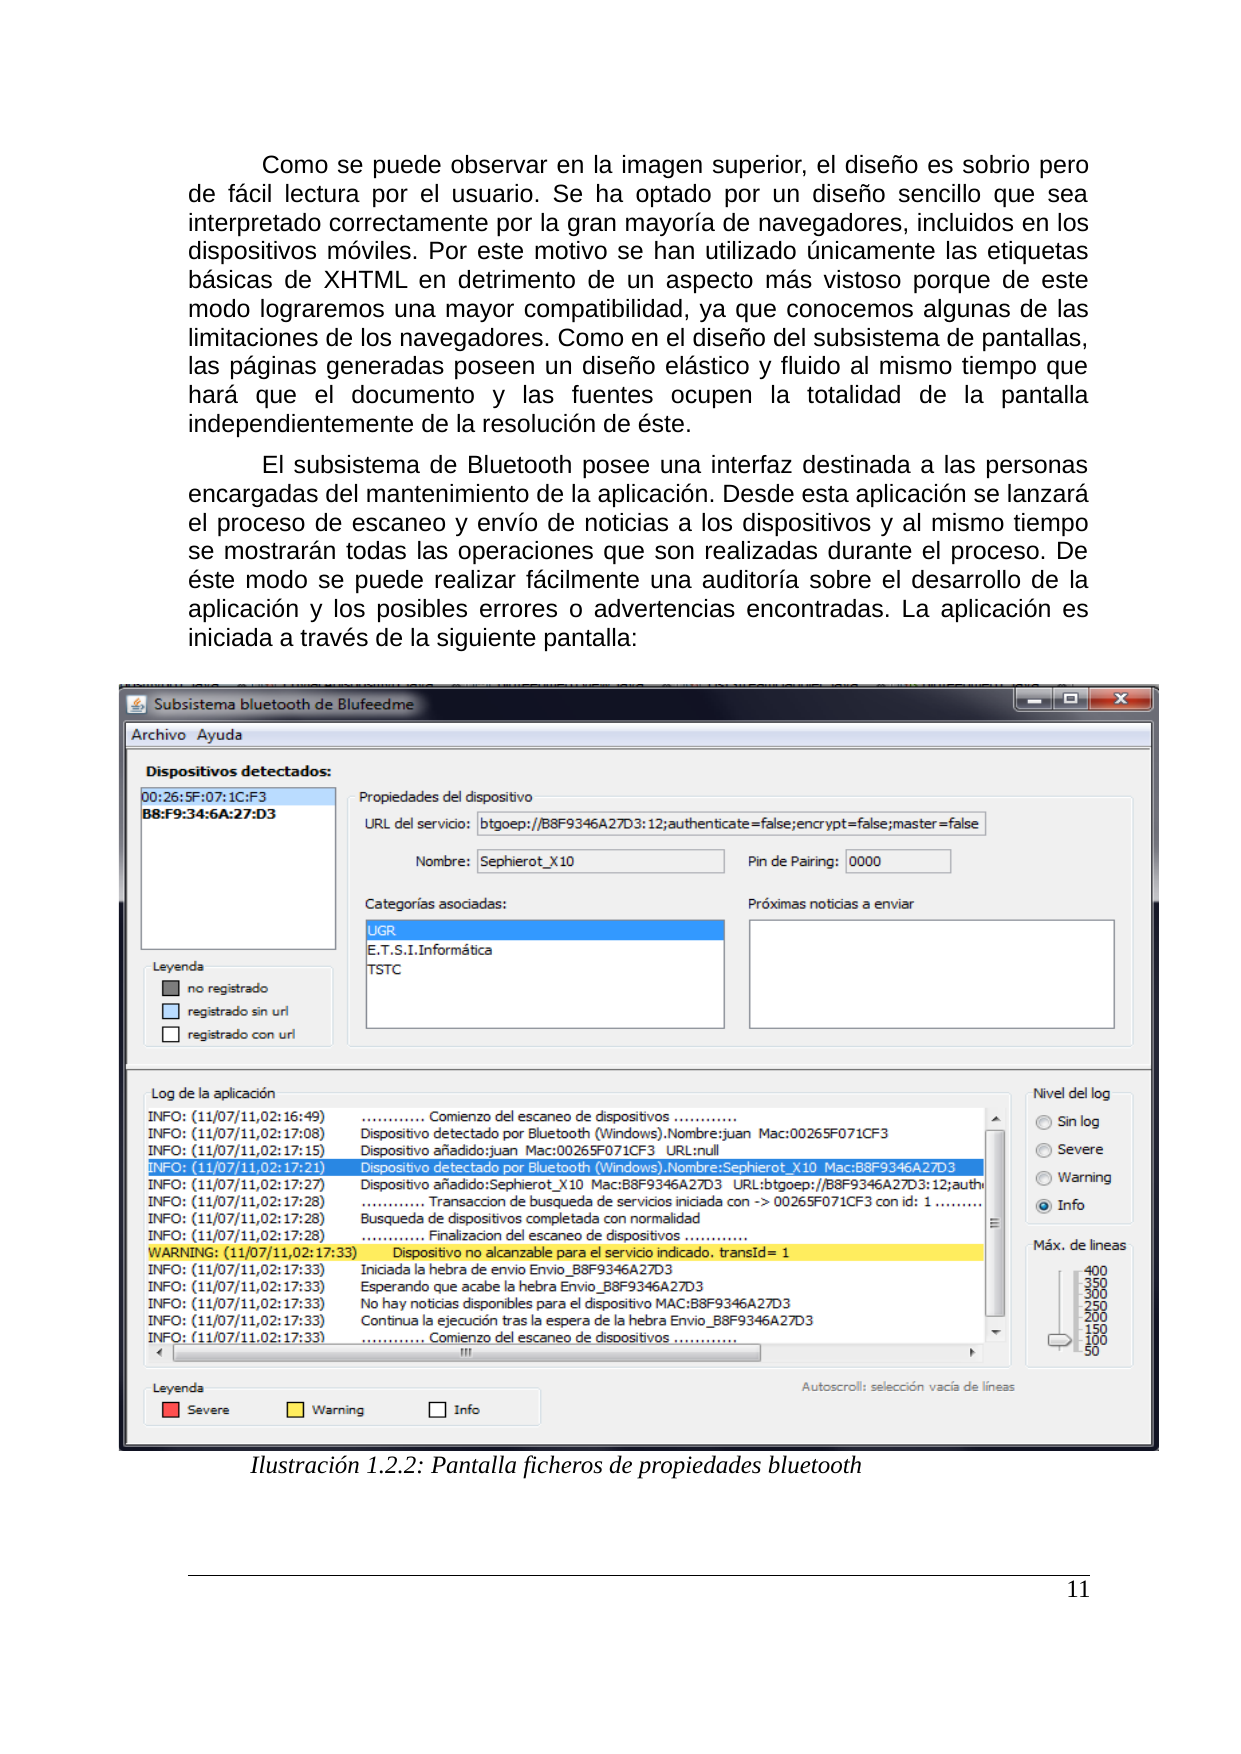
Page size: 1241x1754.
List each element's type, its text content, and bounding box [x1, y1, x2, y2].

text Como se puede observar en la imagen superior, el diseño es sobrio pero de fácil lectura por el usuario. Se ha optado por un diseño sencillo que sea interpretado correctamente por la gran mayoría de navegadores, incluidos en los dispositivos móviles. Por este motivo se han utilizado únicamente las etiquetas básicas de XHTML en detrimento de un aspecto más vistoso porque de este modo lograremos una mayor compatibilidad, ya que conocemos algunas de las limitaciones de los navegadores. Como en el diseño del subsistema de pantallas, las páginas generadas poseen un diseño elástico y fluido al mismo tiempo que hará que el documento y las fuentes ocupen la totalidad de la pantalla independientemente de la resolución de éste. [188, 150, 1090, 437]
text El subsistema de Bluetooth posee una interfaz destinada a las personas encargadas del mantenimiento de la aplicación. Desde esta aplicación se lanzará el proceso de escaneo y envío de noticias a los dispositivos y al mismo tiempo se mostrarán todas las operaciones que son realizadas durante el proceso. De éste modo se puede realizar fácilmente una auditoría sobre el desarrollo de la aplicación y los posibles errores o advertencias encontradas. La aplicación es iniciada a través de la siguiente pantalla: [188, 450, 1090, 651]
text Ilustración 1.2.2: Pantalla ficheros de propiedades bluetooth [250, 1451, 1028, 1479]
